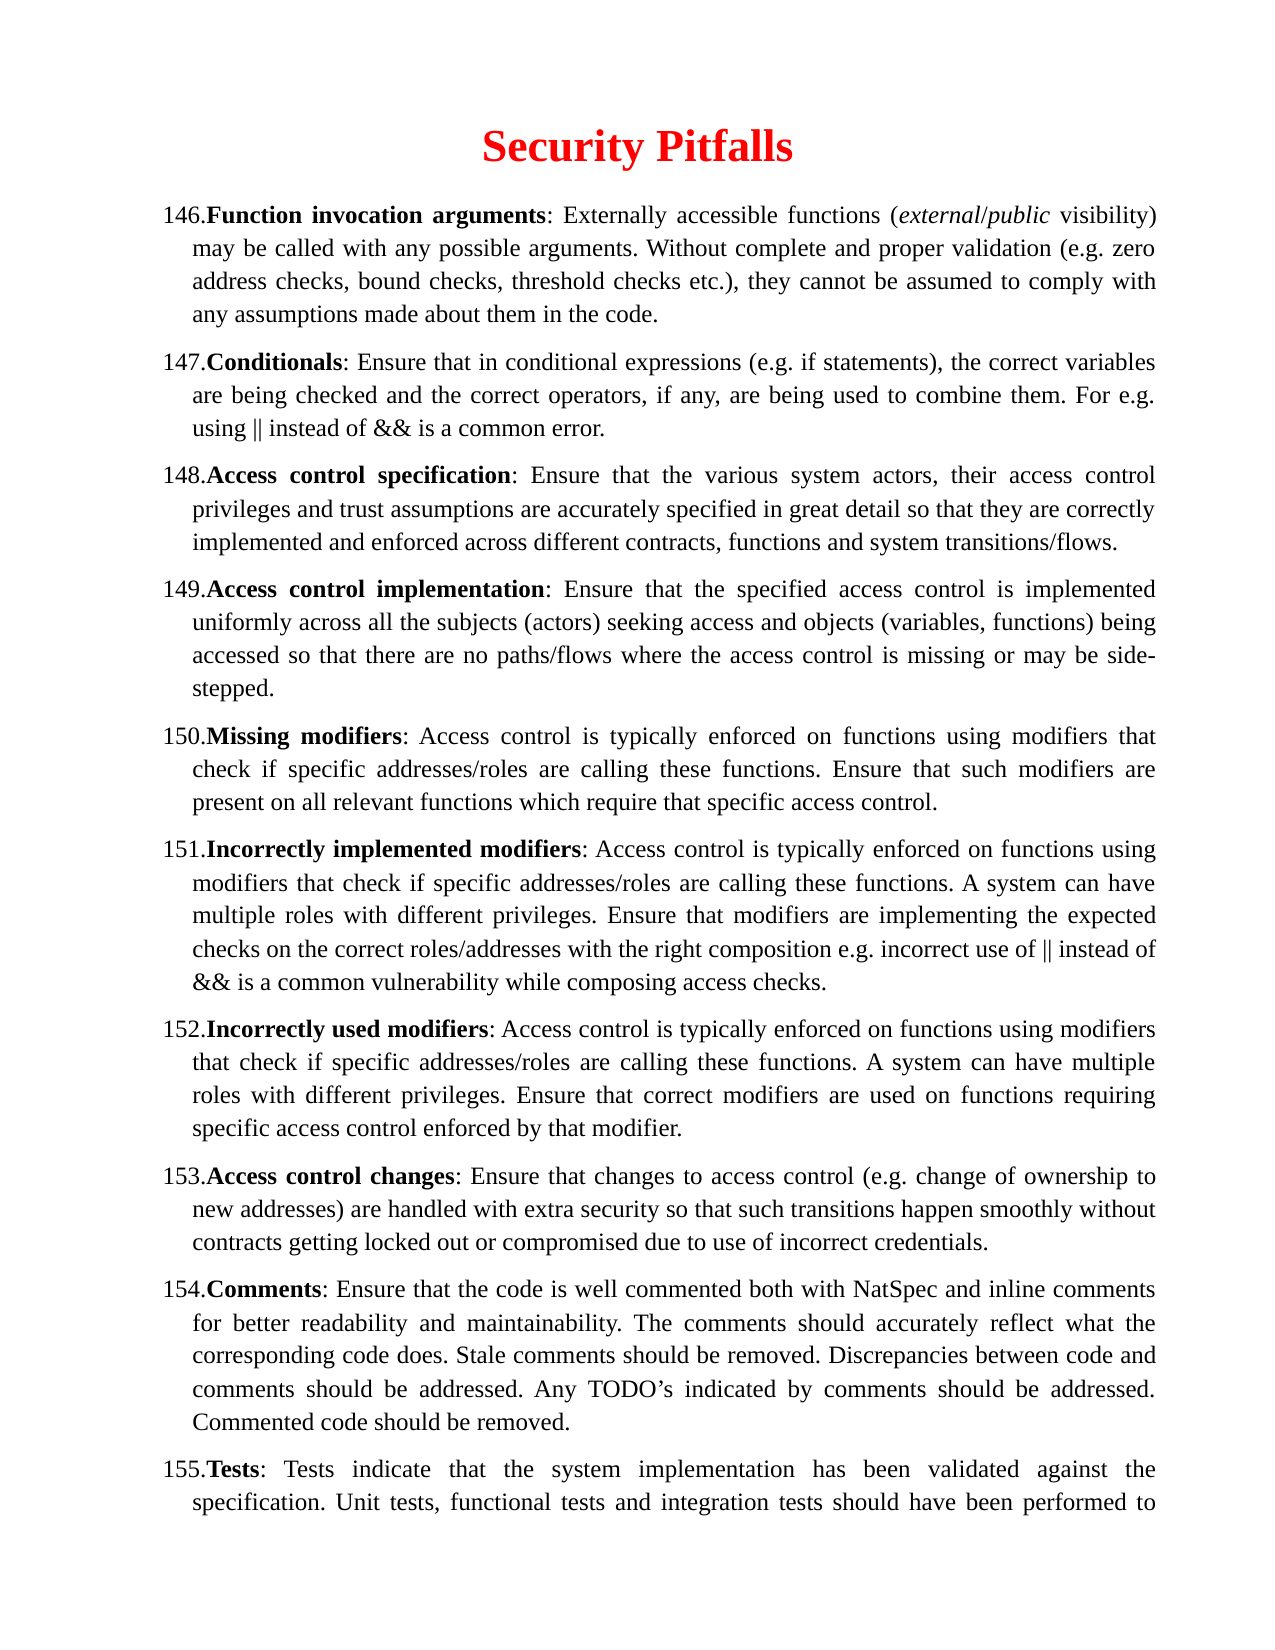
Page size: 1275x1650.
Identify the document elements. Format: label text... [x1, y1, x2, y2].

list Missing modifiers: Access control is typically enforced on functions using modifiers that check if specific addresses/roles are calling these functions. Ensure that such modifiers are present on all relevant functions which require that specific access control. [162, 721, 1157, 816]
list Access control implementation: Ensure that the specified access control is implemented uniformly across all the subjects (actors) seeking access and objects (variables, functions) being accessed so that there are no paths/flows where the access control is missing or may be side-stepped. [162, 574, 1157, 702]
list Incorrectly used modifiers: Access control is typically enforced on functions using modifiers that check if specific addresses/roles are calling these functions. A system can have multiple roles with different privileges. Ensure that correct modifiers are used on functions requiring specific access control enforced by that modifier. [162, 1014, 1157, 1142]
list Tests: Tests indicate that the system implementation has been validated against the specification. Unit tests, functional tests and integration tests should have been performed to [162, 1454, 1157, 1516]
list Incorrectly implemented modifiers: Access control is typically enforced on functions using modifiers that check if specific addresses/roles are calling these functions. A system can have multiple roles with different privileges. Ensure that modifiers are implementing the expected checks on the correct roles/addresses with the right composition e.g. incorrect use of || instead of && is a common vulnerability while composing access checks. [162, 834, 1157, 995]
list Function invocation arguments: Externally accessible functions (external/public visibility) may be called with any possible arguments. Without complete and proper validation (e.g. zero address checks, bound checks, threshold checks etc.), they cannot be assumed to comply with any assumptions made about them in the code. [162, 200, 1157, 328]
list Access control specification: Ensure that the various system actors, their access control privileges and trust assumptions are accurately specified in great detail so that they are correctly implemented and enforced across different contracts, functions and system transitions/flows. [162, 461, 1157, 555]
list Comments: Ensure that the code is well commented both with NatSpec and inline comments for better readability and maintainability. The comments should accurately reflect what the corresponding code does. Stale comments should be removed. Discrepancies between code and comments should be addressed. Any TODO’s indicated by comments should be addressed. Commented code should be removed. [162, 1274, 1157, 1435]
list Conditionals: Ensure that in conditional expressions (e.g. if statements), the correct variables are being checked and the correct operators, if any, are being used to combine them. For e.g. using || instead of && is a common error. [162, 347, 1157, 442]
list Access control changes: Ensure that changes to access control (e.g. change of ownership to new addresses) are handled with extra security so that such transitions happen smoothly without contracts getting locked out or compromised due to use of incorrect credentials. [162, 1161, 1157, 1256]
